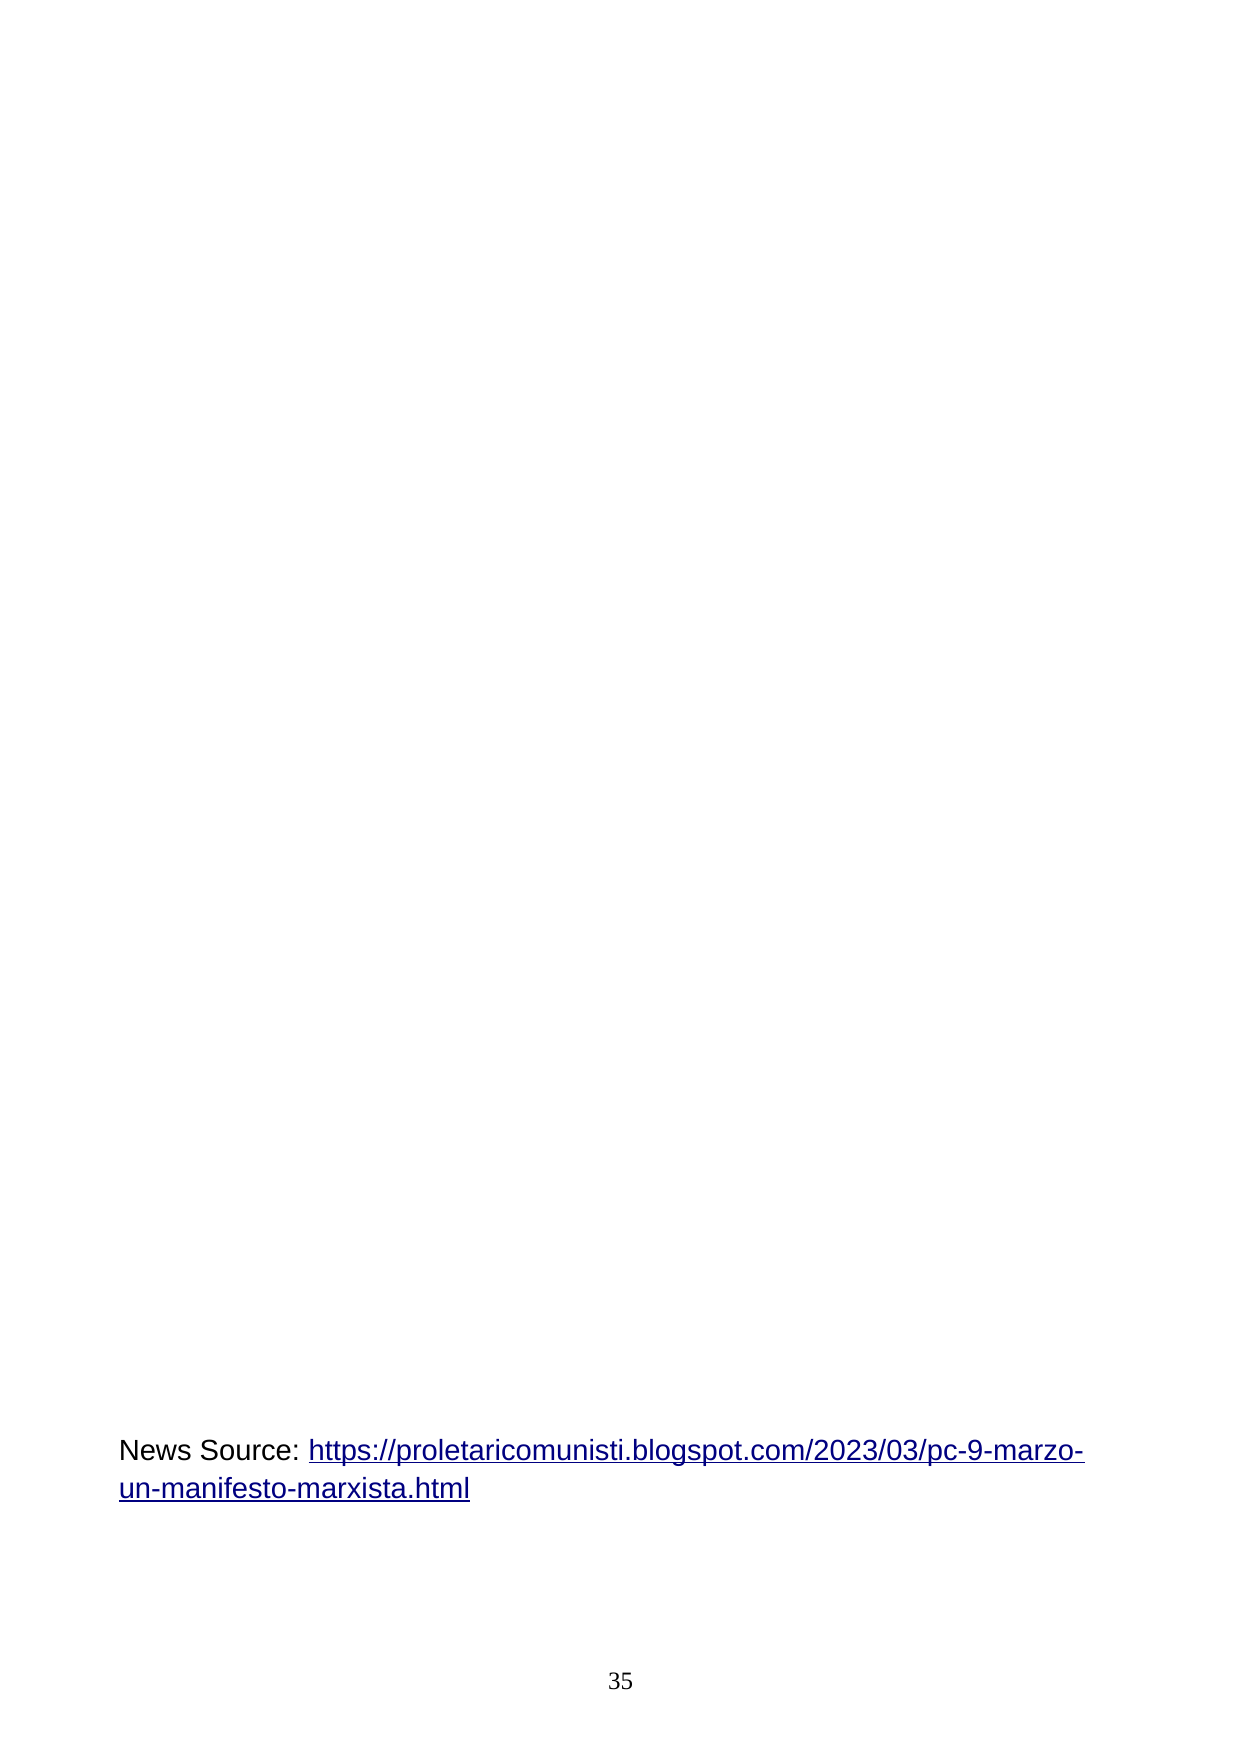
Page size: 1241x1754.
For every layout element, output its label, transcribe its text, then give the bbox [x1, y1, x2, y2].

text News Source: https://proletaricomunisti.blogspot.com/2023/03/pc-9-marzo-un-manifesto-marxista.html [118, 1432, 1122, 1504]
